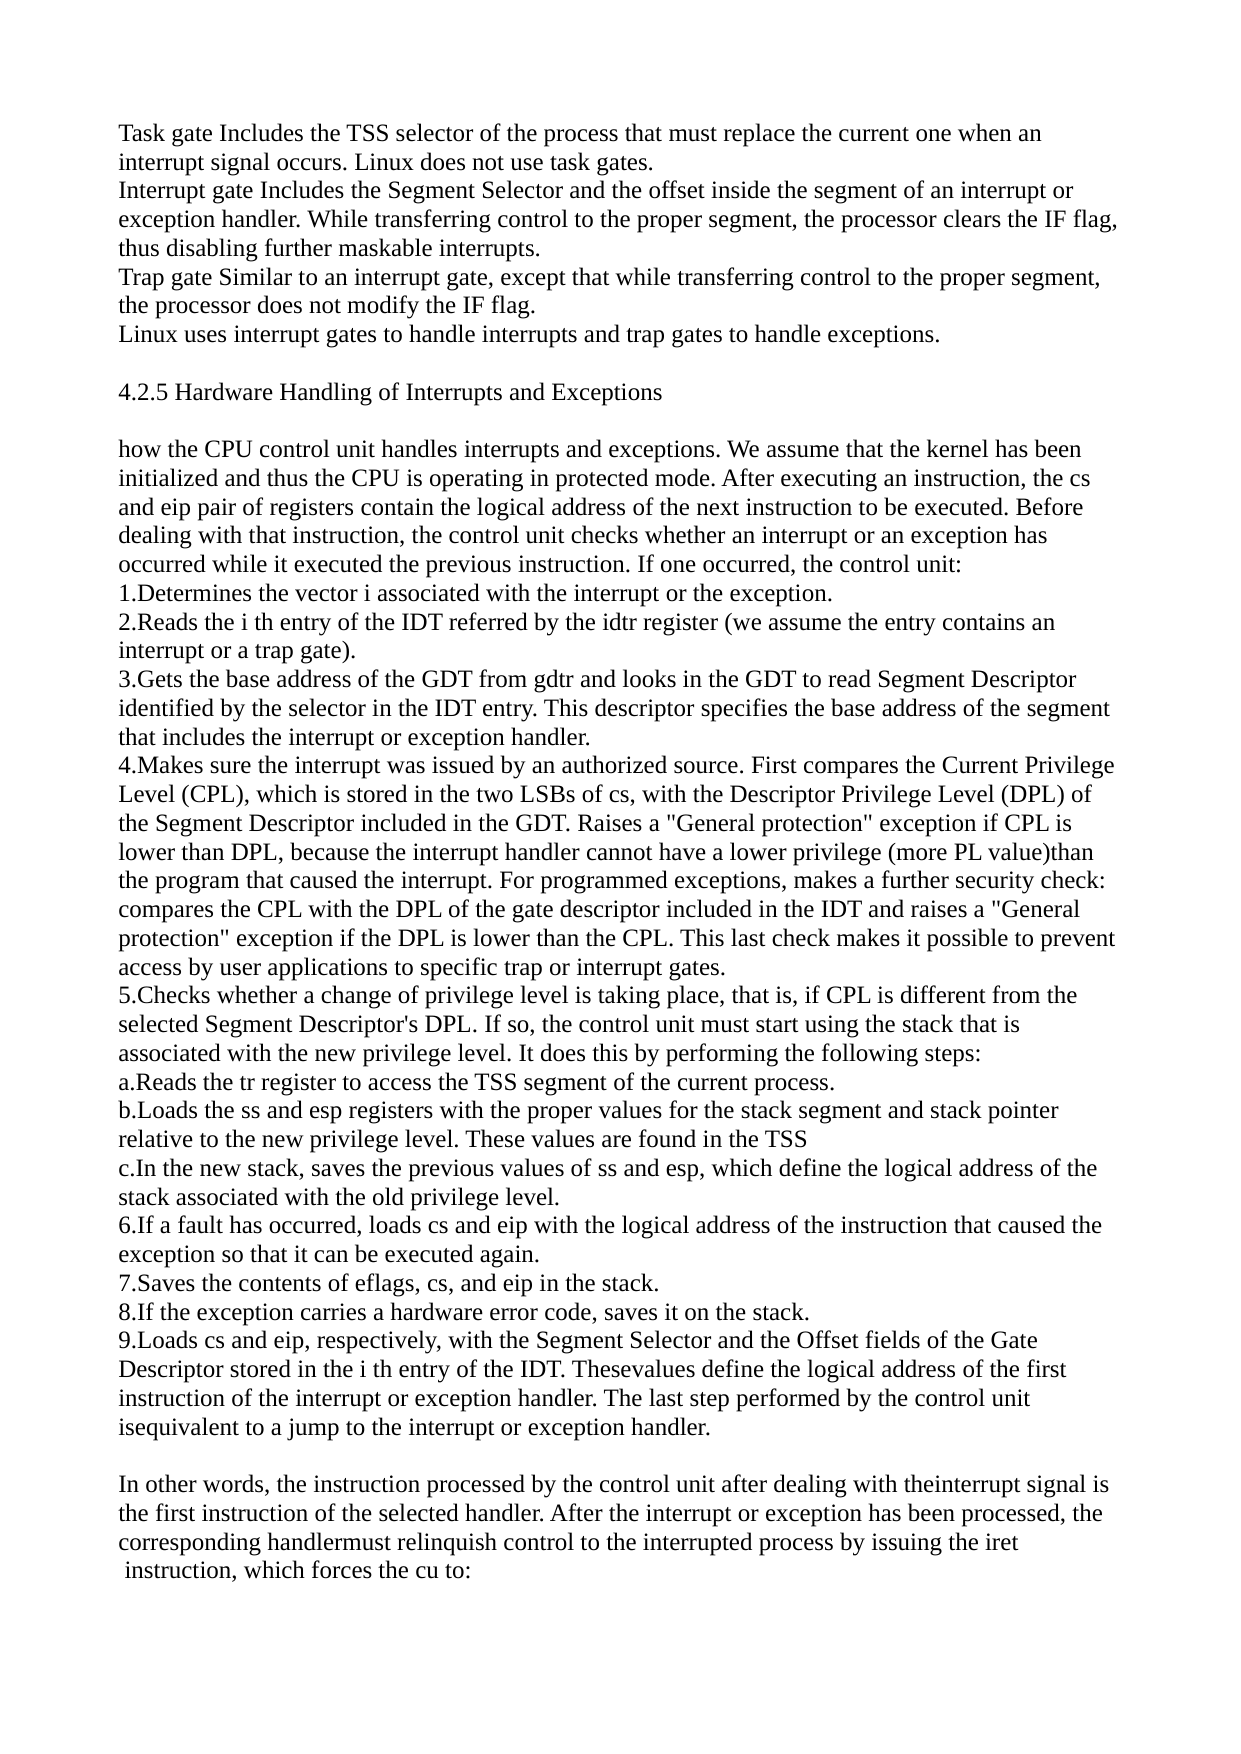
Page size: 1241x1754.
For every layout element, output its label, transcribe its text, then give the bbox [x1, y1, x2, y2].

text 4.2.5 Hardware Handling of Interrupts and Exceptions [118, 377, 1122, 406]
text 8.If the exception carries a hardware error code, saves it on the stack. [118, 1297, 1122, 1326]
text Linux uses interrupt gates to handle interrupts and trap gates to handle exceptions. [118, 319, 1122, 348]
text 6.If a fault has occurred, loads cs and eip with the logical address of the instruction that caused the exception so that it can be executed again. [118, 1211, 1122, 1268]
text b.Loads the ss and esp registers with the proper values for the stack segment and stack pointer relative to the new privilege level. These values are found in the TSS [118, 1096, 1122, 1153]
text Task gate Includes the TSS selector of the process that must replace the current one when an interrupt signal occurs. Linux does not use task gates. [118, 118, 1122, 176]
text c.In the new stack, saves the previous values of ss and esp, which define the logical address of the stack associated with the old privilege level. [118, 1153, 1122, 1211]
text In other words, the instruction processed by the control unit after dealing with theinterrupt signal is the first instruction of the selected handler. After the interrupt or exception has been processed, the corresponding handlermust relinquish control to the interrupted process by issuing the iret [118, 1469, 1122, 1556]
text instruction, which forces the cu to: [118, 1556, 1122, 1584]
text 3.Gets the base address of the GDT from gdtr and looks in the GDT to read Segment Descriptor identified by the selector in the IDT entry. This descriptor specifies the base address of the segment that includes the interrupt or exception handler. [118, 664, 1122, 751]
text a.Reads the tr register to access the TSS segment of the current process. [118, 1067, 1122, 1096]
text 4.Makes sure the interrupt was issued by an authorized source. First compares the Current Privilege Level (CPL), which is stored in the two LSBs of cs, with the Descriptor Privilege Level (DPL) of the Segment Descriptor included in the GDT. Raises a "General protection" exception if CPL is lower than DPL, because the interrupt handler cannot have a lower privilege (more PL value)than the program that caused the interrupt. For programmed exceptions, makes a further security check: compares the CPL with the DPL of the gate descriptor included in the IDT and raises a "General protection" exception if the DPL is lower than the CPL. This last check makes it possible to prevent access by user applications to specific trap or interrupt gates. [118, 751, 1122, 981]
text 9.Loads cs and eip, respectively, with the Segment Selector and the Offset fields of the Gate Descriptor stored in the i th entry of the IDT. Thesevalues define the logical address of the first instruction of the interrupt or exception handler. The last step performed by the control unit isequivalent to a jump to the interrupt or exception handler. [118, 1326, 1122, 1441]
text Interrupt gate Includes the Segment Selector and the offset inside the segment of an interrupt or exception handler. While transferring control to the proper segment, the processor clears the IF flag, thus disabling further maskable interrupts. [118, 176, 1122, 262]
text 5.Checks whether a change of privilege level is taking place, that is, if CPL is different from the selected Segment Descriptor's DPL. If so, the control unit must start using the stack that is associated with the new privilege level. It does this by performing the following steps: [118, 981, 1122, 1067]
text 7.Saves the contents of eflags, cs, and eip in the stack. [118, 1268, 1122, 1297]
text how the CPU control unit handles interrupts and exceptions. We assume that the kernel has been initialized and thus the CPU is operating in protected mode. After executing an instruction, the cs and eip pair of registers contain the logical address of the next instruction to be executed. Before dealing with that instruction, the control unit checks whether an interrupt or an exception has occurred while it executed the previous instruction. If one occurred, the control unit: [118, 434, 1122, 578]
text 1.Determines the vector i associated with the interrupt or the exception. [118, 578, 1122, 607]
text 2.Reads the i th entry of the IDT referred by the idtr register (we assume the entry contains an interrupt or a trap gate). [118, 607, 1122, 664]
text Trap gate Similar to an interrupt gate, except that while transferring control to the proper segment, the processor does not modify the IF flag. [118, 262, 1122, 319]
